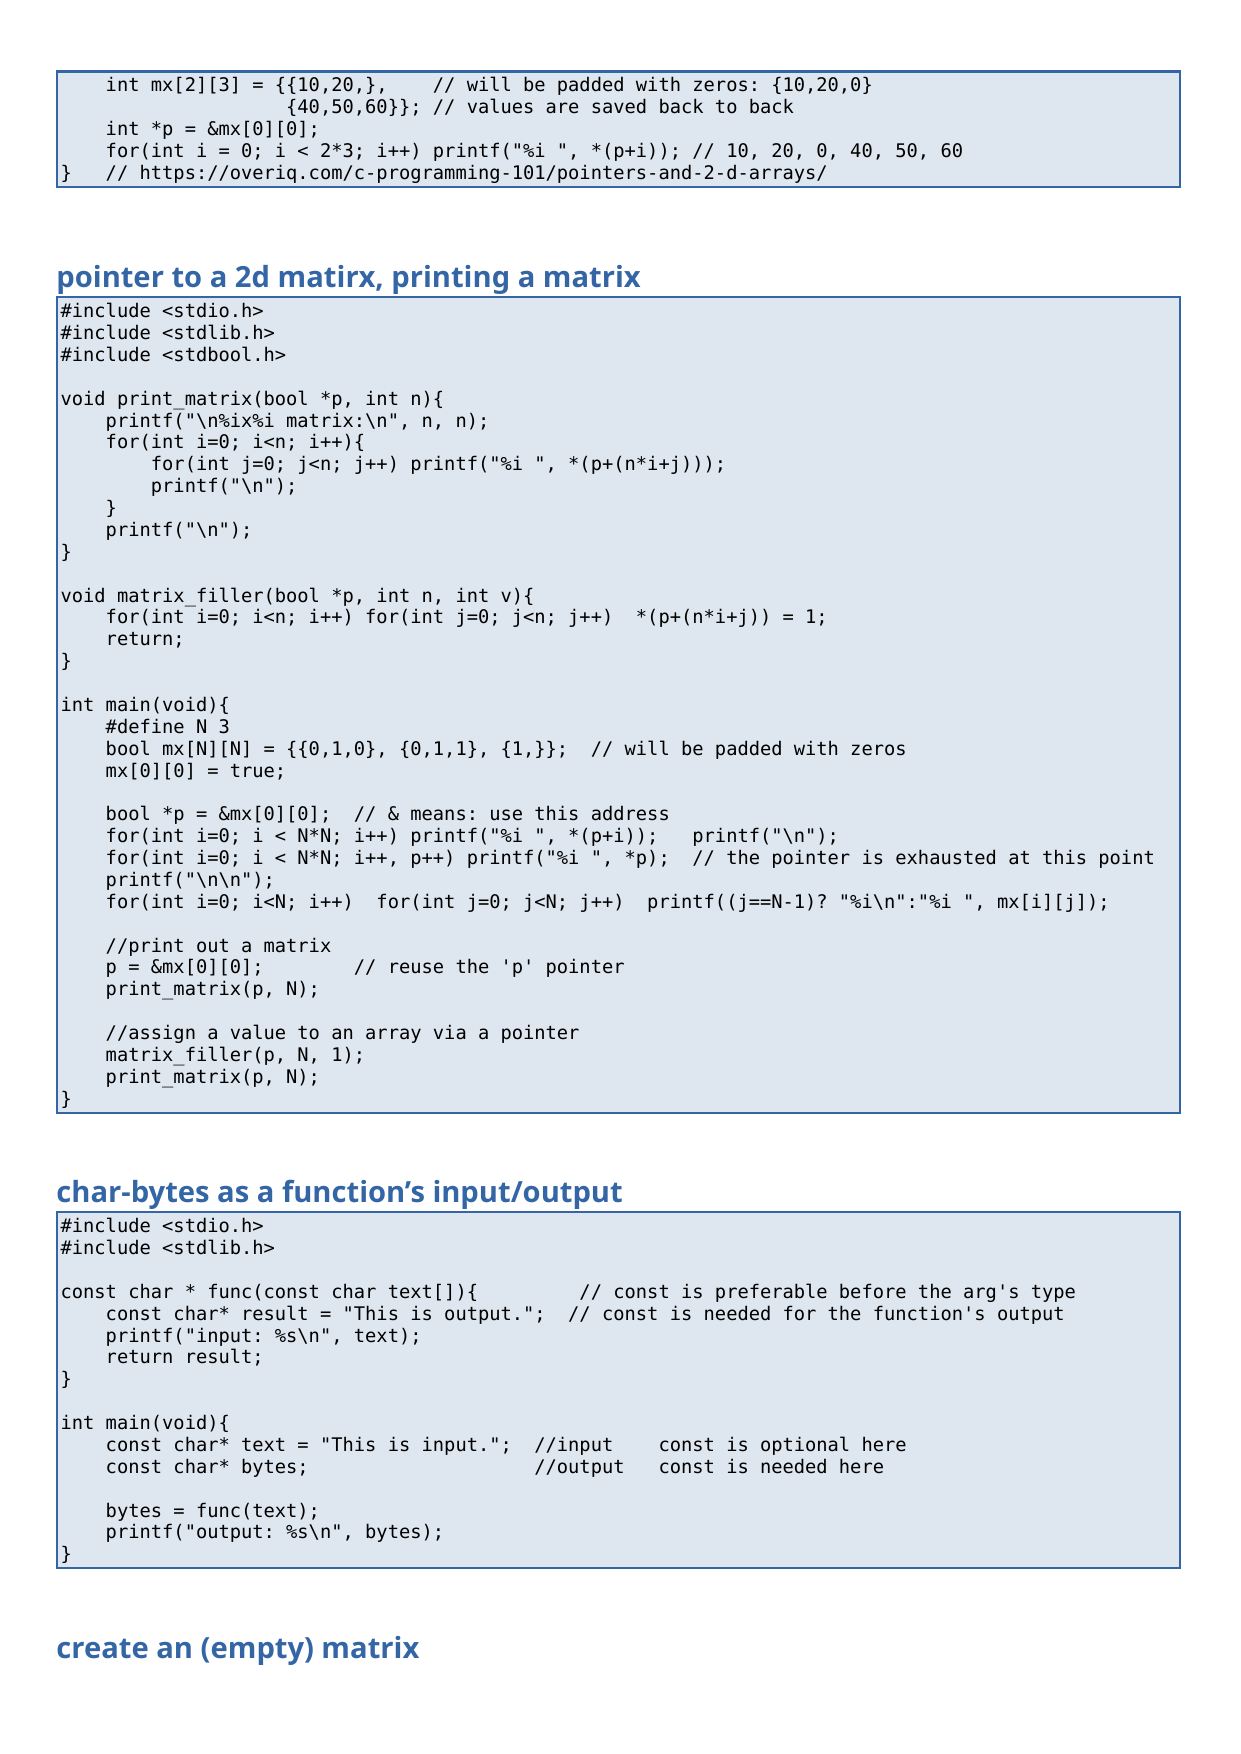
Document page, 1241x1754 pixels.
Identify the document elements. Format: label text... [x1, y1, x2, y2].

text #include <stdio.h> [58, 1213, 1179, 1233]
text void matrix_filler(bool *p, int n, int v){ [58, 581, 1179, 602]
text printf("output: %s\n", bytes); [58, 1517, 1179, 1539]
text for(int i = 0; i < 2*3; i++) printf("%i ", *(p+i)); // 10, 20, 0, 40, 50, 60 [58, 136, 1179, 158]
text } [58, 1364, 1179, 1386]
text int main(void){ [58, 690, 1179, 712]
text printf("\n"); [58, 471, 1179, 493]
text int main(void){ [58, 1408, 1179, 1430]
text } [58, 537, 1179, 559]
text return; [58, 624, 1179, 646]
text for(int i=0; i<n; i++){ [58, 427, 1179, 449]
text } // https://overiq.com/c-programming-101/pointers-and-2-d-arrays/ [58, 158, 1179, 186]
text bool mx[N][N] = {{0,1,0}, {0,1,1}, {1,}}; // will be padded with zeros [58, 734, 1179, 756]
text mx[0][0] = true; [58, 756, 1179, 777]
text #include <stdbool.h> [58, 340, 1179, 362]
text p = &mx[0][0]; // reuse the 'p' pointer [58, 952, 1179, 974]
text for(int i=0; i < N*N; i++, p++) printf("%i ", *p); // the pointer is exhausted at this point [58, 843, 1179, 865]
text print_matrix(p, N); [58, 1062, 1179, 1084]
text } [58, 493, 1179, 515]
text #define N 3 [58, 712, 1179, 734]
text void print_matrix(bool *p, int n){ [58, 384, 1179, 406]
text printf("\n"); [58, 515, 1179, 537]
text const char * func(const char text[]){ // const is preferable before the arg's type [58, 1277, 1179, 1298]
text const char* text = "This is input."; //input const is optional here [58, 1430, 1179, 1452]
text #include <stdlib.h> [58, 318, 1179, 340]
text int *p = &mx[0][0]; [58, 114, 1179, 136]
text } [58, 646, 1179, 668]
text //print out a matrix [58, 931, 1179, 952]
text #include <stdlib.h> [58, 1233, 1179, 1255]
text printf("\n%ix%i matrix:\n", n, n); [58, 406, 1179, 427]
text //assign a value to an array via a pointer [58, 1018, 1179, 1040]
title pointer to a 2d matirx, printing a matrix [56, 256, 1181, 296]
text } [58, 1539, 1179, 1567]
text for(int i=0; i < N*N; i++) printf("%i ", *(p+i)); printf("\n"); [58, 821, 1179, 843]
text const char* bytes; //output const is needed here [58, 1452, 1179, 1473]
text bytes = func(text); [58, 1495, 1179, 1517]
text const char* result = "This is output."; // const is needed for the function's output [58, 1298, 1179, 1320]
text printf("\n\n"); [58, 865, 1179, 887]
text print_matrix(p, N); [58, 974, 1179, 996]
title char-bytes as a function’s input/output [56, 1171, 1181, 1211]
text printf("input: %s\n", text); [58, 1320, 1179, 1342]
text for(int i=0; i<n; i++) for(int j=0; j<n; j++) *(p+(n*i+j)) = 1; [58, 602, 1179, 624]
text for(int j=0; j<n; j++) printf("%i ", *(p+(n*i+j))); [58, 449, 1179, 471]
text } [58, 1084, 1179, 1112]
title create an (empty) matrix [56, 1627, 1181, 1667]
text for(int i=0; i<N; i++) for(int j=0; j<N; j++) printf((j==N-1)? "%i\n":"%i ", mx[i][j]); [58, 887, 1179, 909]
text return result; [58, 1342, 1179, 1364]
text #include <stdio.h> [58, 298, 1179, 318]
text {40,50,60}}; // values are saved back to back [58, 92, 1179, 114]
text bool *p = &mx[0][0]; // & means: use this address [58, 799, 1179, 821]
text int mx[2][3] = {{10,20,}, // will be padded with zeros: {10,20,0} [58, 73, 1179, 92]
text matrix_filler(p, N, 1); [58, 1040, 1179, 1062]
